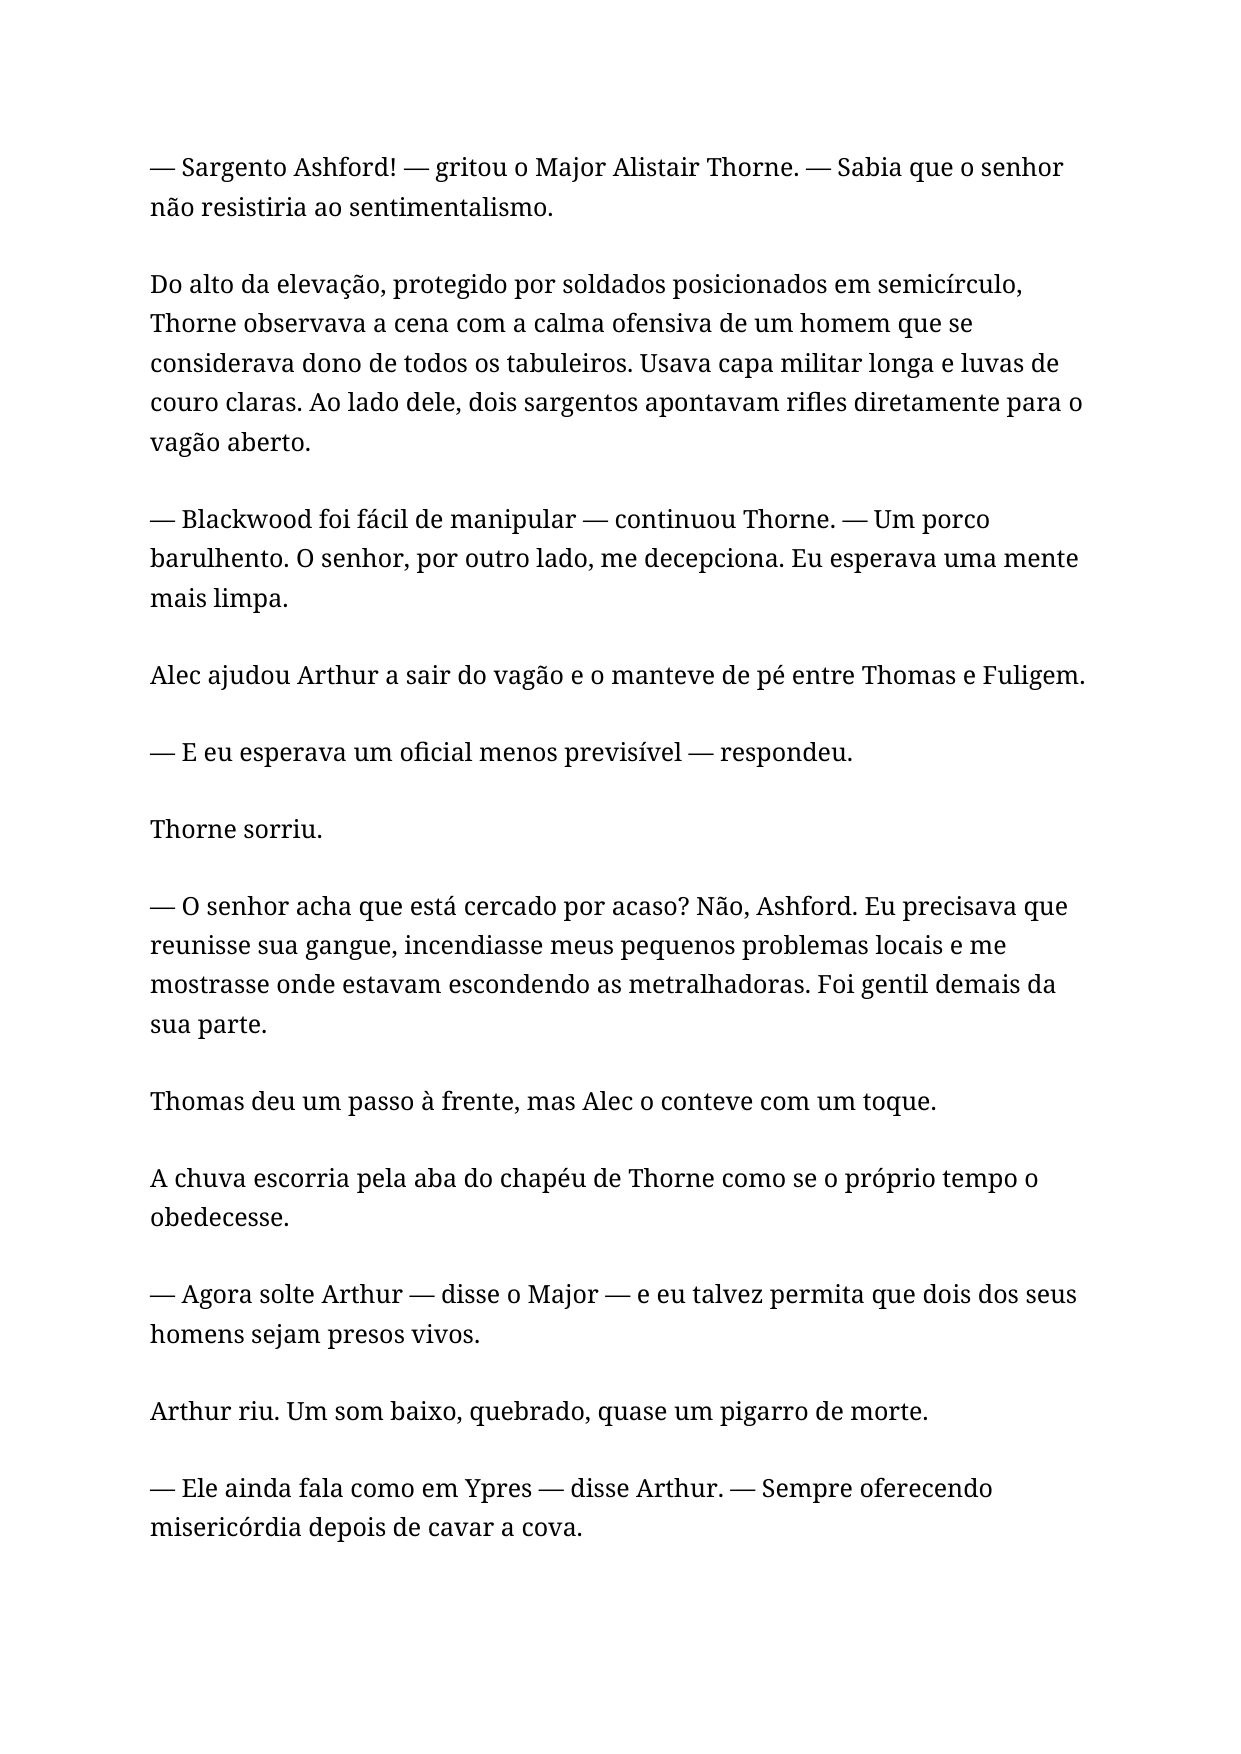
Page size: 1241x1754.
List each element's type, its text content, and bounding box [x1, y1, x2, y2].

text Thomas deu um passo à frente, mas Alec o conteve com um toque. [150, 1084, 1090, 1118]
text A chuva escorria pela aba do chapéu de Thorne como se o próprio tempo o obedecesse. [150, 1161, 1090, 1234]
text — Sargento Ashford! — gritou o Major Alistair Thorne. — Sabia que o senhor não resistiria ao sentimentalismo. [150, 150, 1090, 223]
text — Blackwood foi fácil de manipular — continuou Thorne. — Um porco barulhento. O senhor, por outro lado, me decepciona. Eu esperava uma mente mais limpa. [150, 501, 1090, 614]
text — Ele ainda fala como em Ypres — disse Arthur. — Sempre oferecendo misericórdia depois de cavar a cova. [150, 1471, 1090, 1544]
text — O senhor acha que está cercado por acaso? Não, Ashford. Eu precisava que reunisse sua gangue, incendiasse meus pequenos problemas locais e me mostrasse onde estavam escondendo as metralhadoras. Foi gentil demais da sua parte. [150, 888, 1090, 1041]
text Do alto da elevação, protegido por soldados posicionados em semicírculo, Thorne observava a cena com a calma ofensiva de um homem que se considerava dono de todos os tabuleiros. Usava capa militar longa e luvas de couro claras. Ao lado dele, dois sargentos apontavam rifles diretamente para o vagão aberto. [150, 266, 1090, 458]
text Arthur riu. Um som baixo, quebrado, quase um pigarro de morte. [150, 1393, 1090, 1428]
text Thorne sorriu. [150, 811, 1090, 845]
text Alec ajudou Arthur a sair do vagão e o manteve de pé entre Thomas e Fuligem. [150, 657, 1090, 691]
text — E eu esperava um oficial menos previsível — respondeu. [150, 734, 1090, 768]
text — Agora solte Arthur — disse o Major — e eu talvez permita que dois dos seus homens sejam presos vivos. [150, 1277, 1090, 1351]
